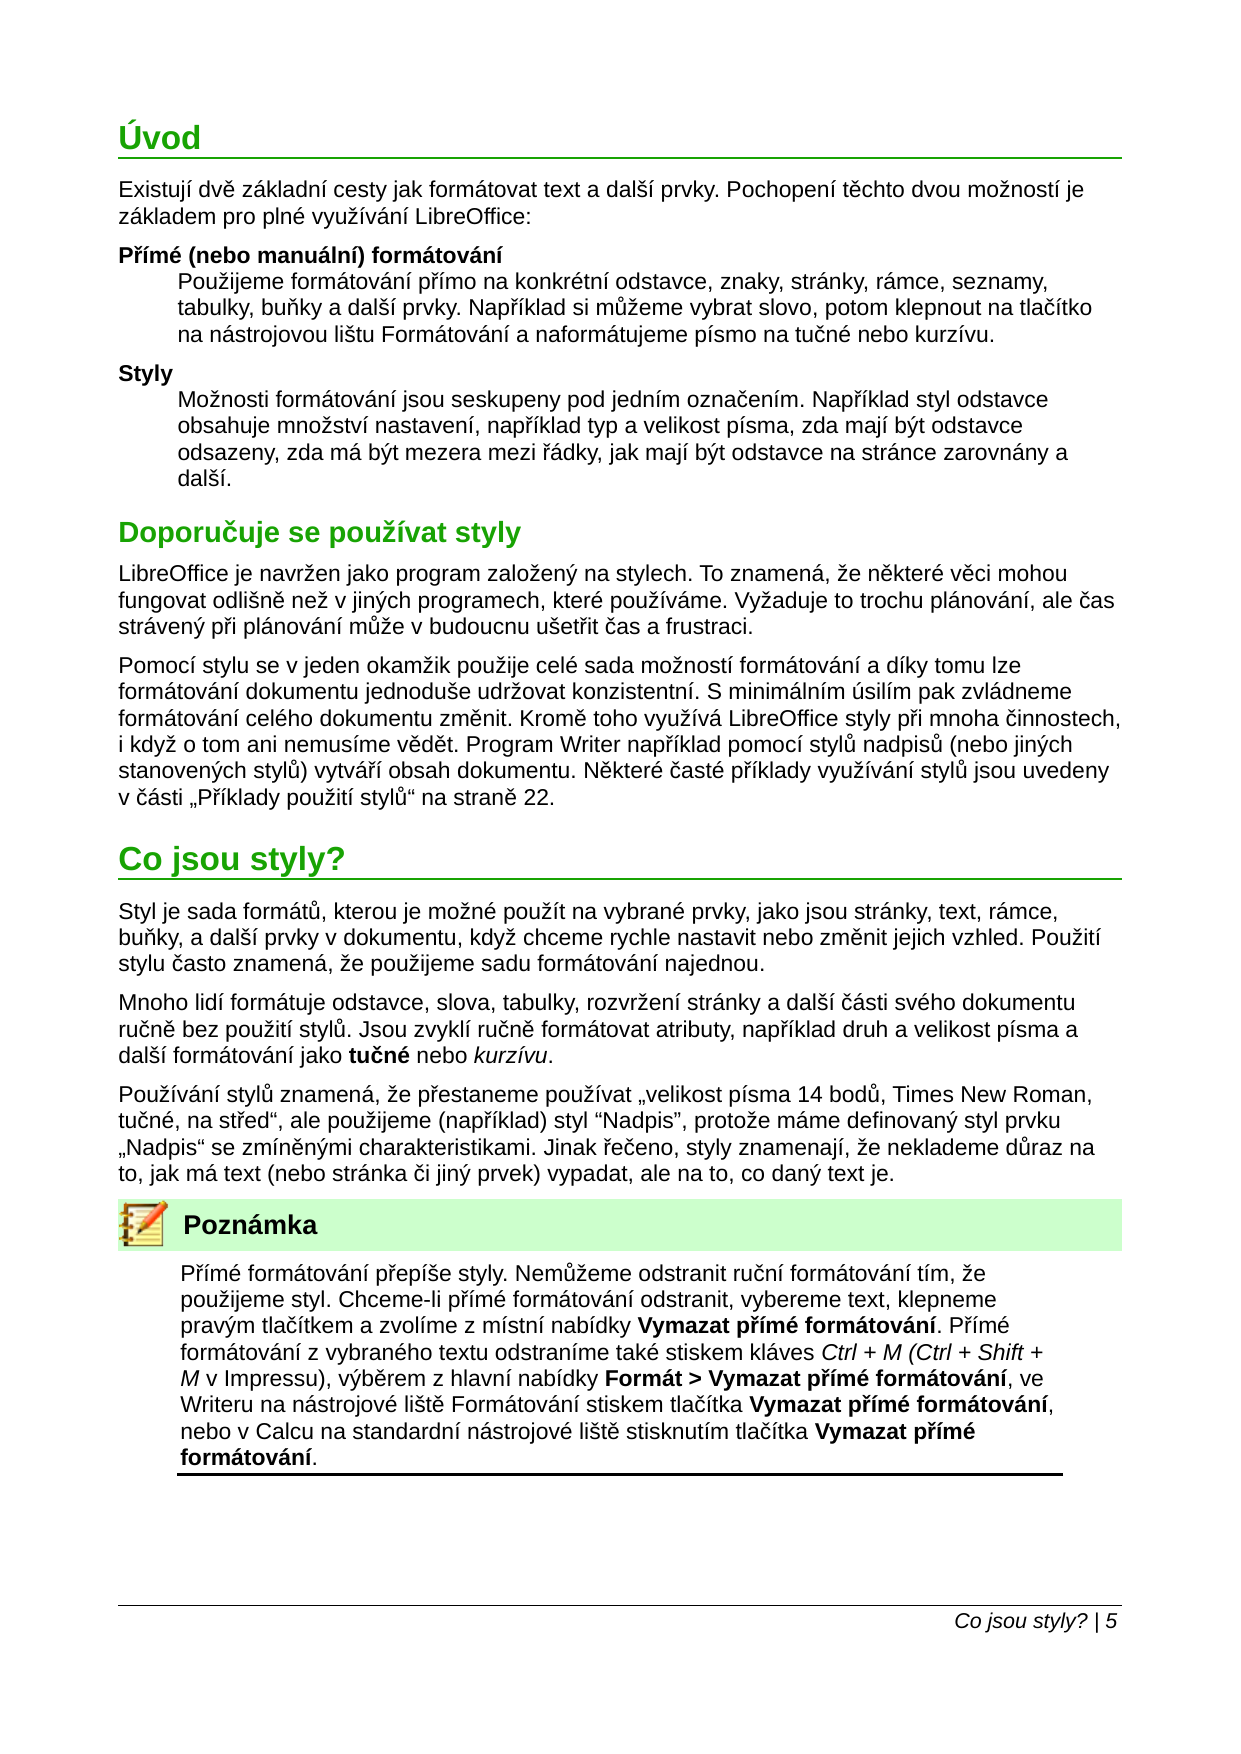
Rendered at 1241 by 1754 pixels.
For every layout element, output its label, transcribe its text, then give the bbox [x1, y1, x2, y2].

text Existují dvě základní cesty jak formátovat text a další prvky. Pochopení těchto dvou možností je základem pro plné využívání LibreOffice: [118, 176, 1122, 229]
text Přímé formátování přepíše styly. Nemůžeme odstranit ruční formátování tím, že použijeme styl. Chceme-li přímé formátování odstranit, vybereme text, klepneme pravým tlačítkem a zvolíme z místní nabídky Vymazat přímé formátování. Přímé formátování z vybraného textu odstraníme také stiskem kláves Ctrl + M (Ctrl + Shift + M v Impressu), výběrem z hlavní nabídky Formát > Vymazat přímé formátování, ve Writeru na nástrojové liště Formátování stiskem tlačítka Vymazat přímé formátování, nebo v Calcu na standardní nástrojové liště stisknutím tlačítka Vymazat přímé formátování. [177, 1257, 1063, 1473]
text Přímé (nebo manuální) formátování [118, 242, 1122, 268]
subtitle Úvod [118, 118, 1122, 157]
text Styly [118, 359, 1122, 386]
text Možnosti formátování jsou seskupeny pod jedním označením. Například styl odstavce obsahuje množství nastavení, například typ a velikost písma, zda mají být odstavce odsazeny, zda má být mezera mezi řádky, jak mají být odstavce na stránce zarovnány a další. [177, 386, 1122, 491]
text Použijeme formátování přímo na konkrétní odstavce, znaky, stránky, rámce, seznamy, tabulky, buňky a další prvky. Například si můžeme vybrat slovo, potom klepnout na tlačítko na nástrojovou lištu Formátování a naformátujeme písmo na tučné nebo kurzívu. [177, 268, 1122, 347]
subtitle Doporučuje se používat styly [118, 515, 1122, 548]
subtitle Poznámka [118, 1199, 1122, 1251]
text LibreOffice je navržen jako program založený na stylech. To znamená, že některé věci mohou fungovat odlišně než v jiných programech, které používáme. Vyžaduje to trochu plánování, ale čas strávený při plánování může v budoucnu ušetřit čas a frustraci. [118, 560, 1122, 639]
subtitle Co jsou styly? [118, 839, 1122, 878]
picture [119, 1199, 170, 1250]
text Styl je sada formátů, kterou je možné použít na vybrané prvky, jako jsou stránky, text, rámce, buňky, a další prvky v dokumentu, když chceme rychle nastavit nebo změnit jejich vzhled. Použití stylu často znamená, že použijeme sadu formátování najednou. [118, 898, 1122, 977]
text Mnoho lidí formátuje odstavce, slova, tabulky, rozvržení stránky a další části svého dokumentu ručně bez použití stylů. Jsou zvyklí ručně formátovat atributy, například druh a velikost písma a další formátování jako tučné nebo kurzívu. [118, 989, 1122, 1068]
text Pomocí stylu se v jeden okamžik použije celé sada možností formátování a díky tomu lze formátování dokumentu jednoduše udržovat konzistentní. S minimálním úsilím pak zvládneme formátování celého dokumentu změnit. Kromě toho využívá LibreOffice styly při mnoha činnostech, i když o tom ani nemusíme vědět. Program Writer například pomocí stylů nadpisů (nebo jiných stanovených stylů) vytváří obsah dokumentu. Některé časté příklady využívání stylů jsou uvedeny v části „Příklady použití stylů“ na straně 21. [118, 652, 1122, 810]
text Používání stylů znamená, že přestaneme používat „velikost písma 14 bodů, Times New Roman, tučné, na střed“, ale použijeme (například) styl “Nadpis”, protože máme definovaný styl prvku „Nadpis“ se zmíněnými charakteristikami. Jinak řečeno, styly znamenají, že neklademe důraz na to, jak má text (nebo stránka či jiný prvek) vypadat, ale na to, co daný text je. [118, 1081, 1122, 1186]
